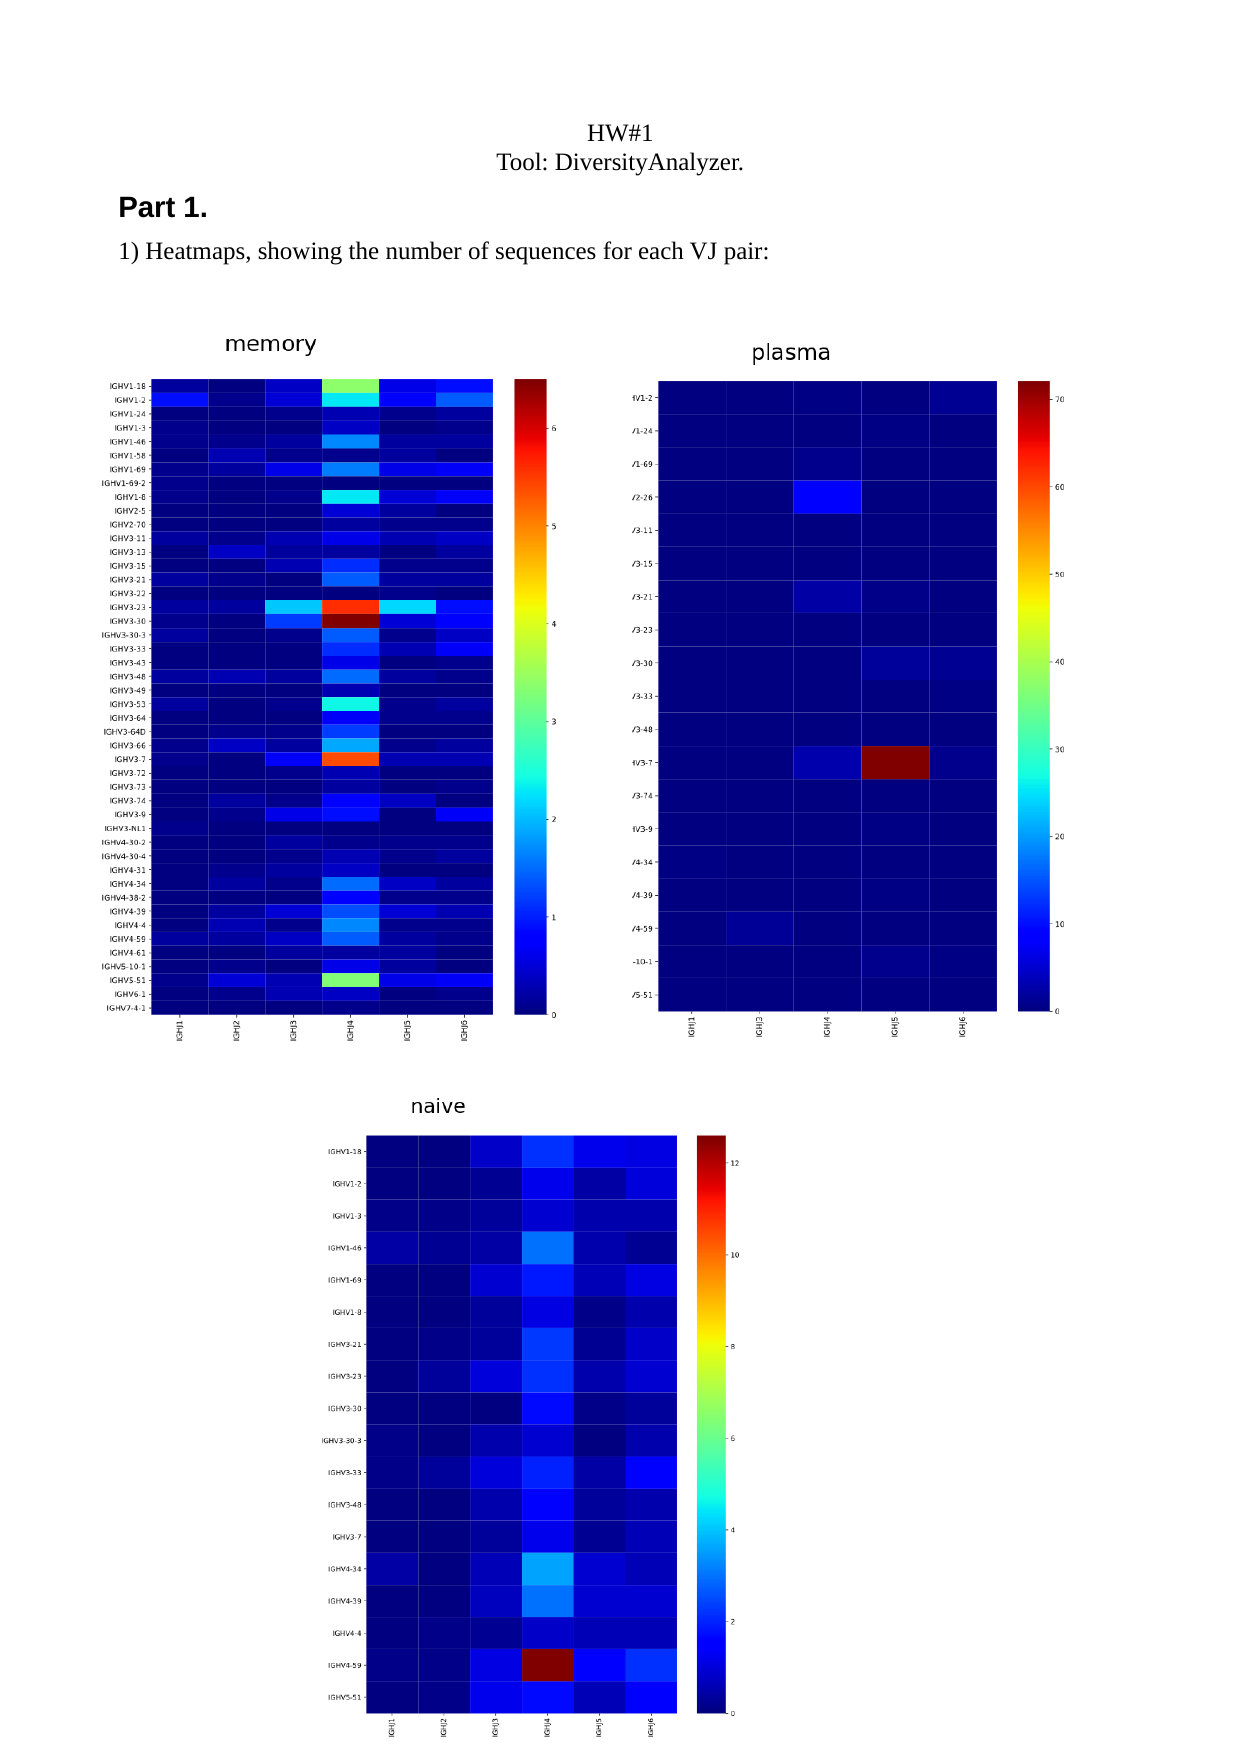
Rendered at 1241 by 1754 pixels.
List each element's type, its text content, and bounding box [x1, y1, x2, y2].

text HW#1 [118, 118, 1122, 147]
picture [83, 284, 1135, 1754]
text Tool: DiversityAnalyzer. [118, 147, 1122, 176]
subtitle Part 1. [118, 190, 1122, 224]
text 1) Heatmaps, showing the number of sequences for each VJ pair: [118, 236, 1122, 265]
